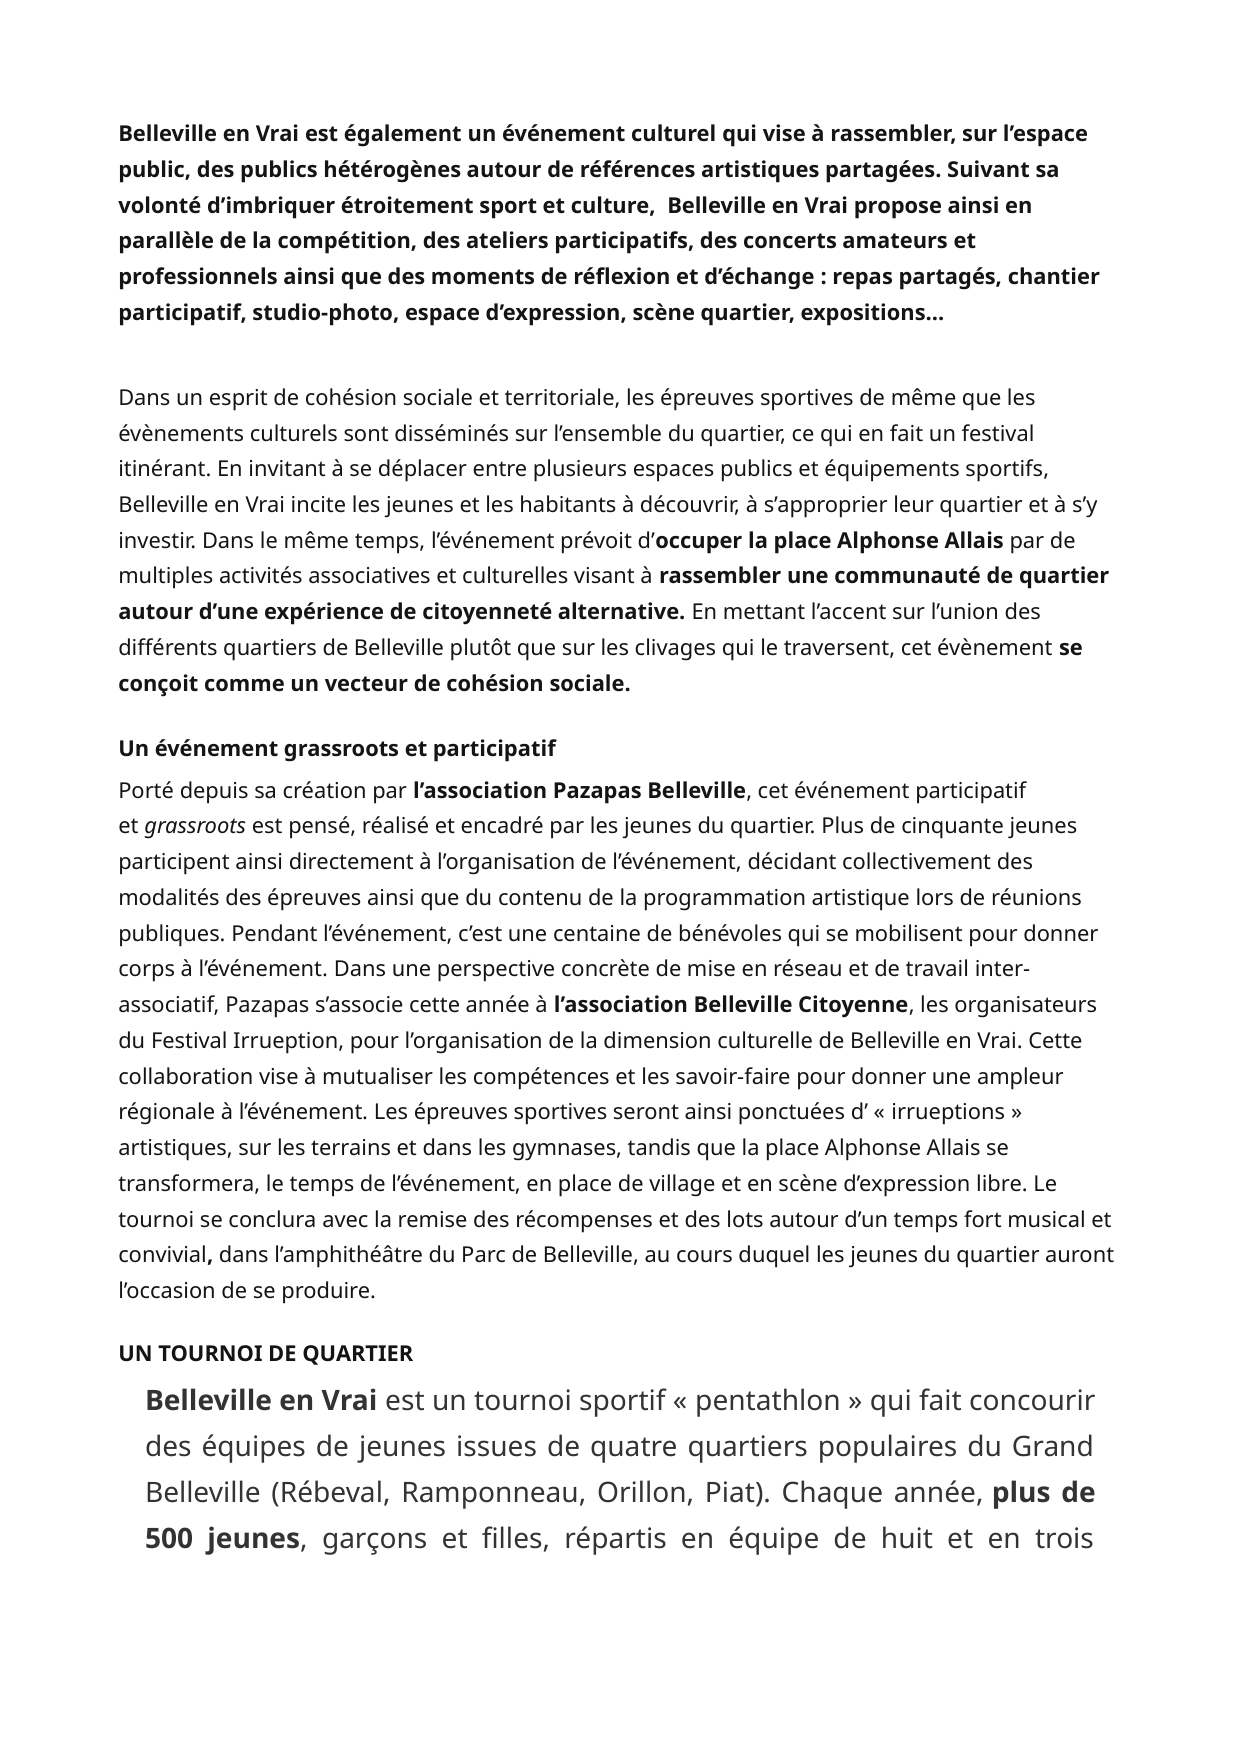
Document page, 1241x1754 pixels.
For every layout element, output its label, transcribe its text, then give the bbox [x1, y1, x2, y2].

text Porté depuis sa création par l’association Pazapas Belleville, cet événement participatif et grassroots est pensé, réalisé et encadré par les jeunes du quartier. Plus de cinquante jeunes participent ainsi directement à l’organisation de l’événement, décidant collectivement des modalités des épreuves ainsi que du contenu de la programmation artistique lors de réunions publiques. Pendant l’événement, c’est une centaine de bénévoles qui se mobilisent pour donner corps à l’événement. Dans une perspective concrète de mise en réseau et de travail inter-associatif, Pazapas s’associe cette année à l’association Belleville Citoyenne, les organisateurs du Festival Irrueption, pour l’organisation de la dimension culturelle de Belleville en Vrai. Cette collaboration vise à mutualiser les compétences et les savoir-faire pour donner une ampleur régionale à l’événement. Les épreuves sportives seront ainsi ponctuées d’ « irrueptions » artistiques, sur les terrains et dans les gymnases, tandis que la place Alphonse Allais se transformera, le temps de l’événement, en place de village et en scène d’expression libre. Le tournoi se conclura avec la remise des récompenses et des lots autour d’un temps fort musical et convivial, dans l’amphithéâtre du Parc de Belleville, au cours duquel les jeunes du quartier auront l’occasion de se produire. [118, 775, 1122, 1305]
text Belleville en Vrai est également un événement culturel qui vise à rassembler, sur l’espace public, des publics hétérogènes autour de références artistiques partagées. Suivant sa volonté d’imbriquer étroitement sport et culture, Belleville en Vrai propose ainsi en parallèle de la compétition, des ateliers participatifs, des concerts amateurs et professionnels ainsi que des moments de réflexion et d’échange : repas partagés, chantier participatif, studio-photo, espace d’expression, scène quartier, expositions… [118, 118, 1122, 327]
text Dans un esprit de cohésion sociale et territoriale, les épreuves sportives de même que les évènements culturels sont disséminés sur l’ensemble du quartier, ce qui en fait un festival itinérant. En invitant à se déplacer entre plusieurs espaces publics et équipements sportifs, Belleville en Vrai incite les jeunes et les habitants à découvrir, à s’approprier leur quartier et à s’y investir. Dans le même temps, l’événement prévoit d’occuper la place Alphonse Allais par de multiples activités associatives et culturelles visant à rassembler une communauté de quartier autour d’une expérience de citoyenneté alternative. En mettant l’accent sur l’union des différents quartiers de Belleville plutôt que sur les clivages qui le traversent, cet évènement se conçoit comme un vecteur de cohésion sociale. [118, 347, 1122, 697]
text Belleville en Vrai est un tournoi sportif « pentathlon » qui fait concourir des équipes de jeunes issues de quatre quartiers populaires du Grand Belleville (Rébeval, Ramponneau, Orillon, Piat). Chaque année, plus de 500 jeunes, garçons et filles, répartis en équipe de huit et en trois [145, 1380, 1096, 1556]
subtitle UN TOURNOI DE QUARTIER [118, 1338, 1122, 1368]
subtitle Un événement grassroots et participatif [118, 732, 1122, 762]
